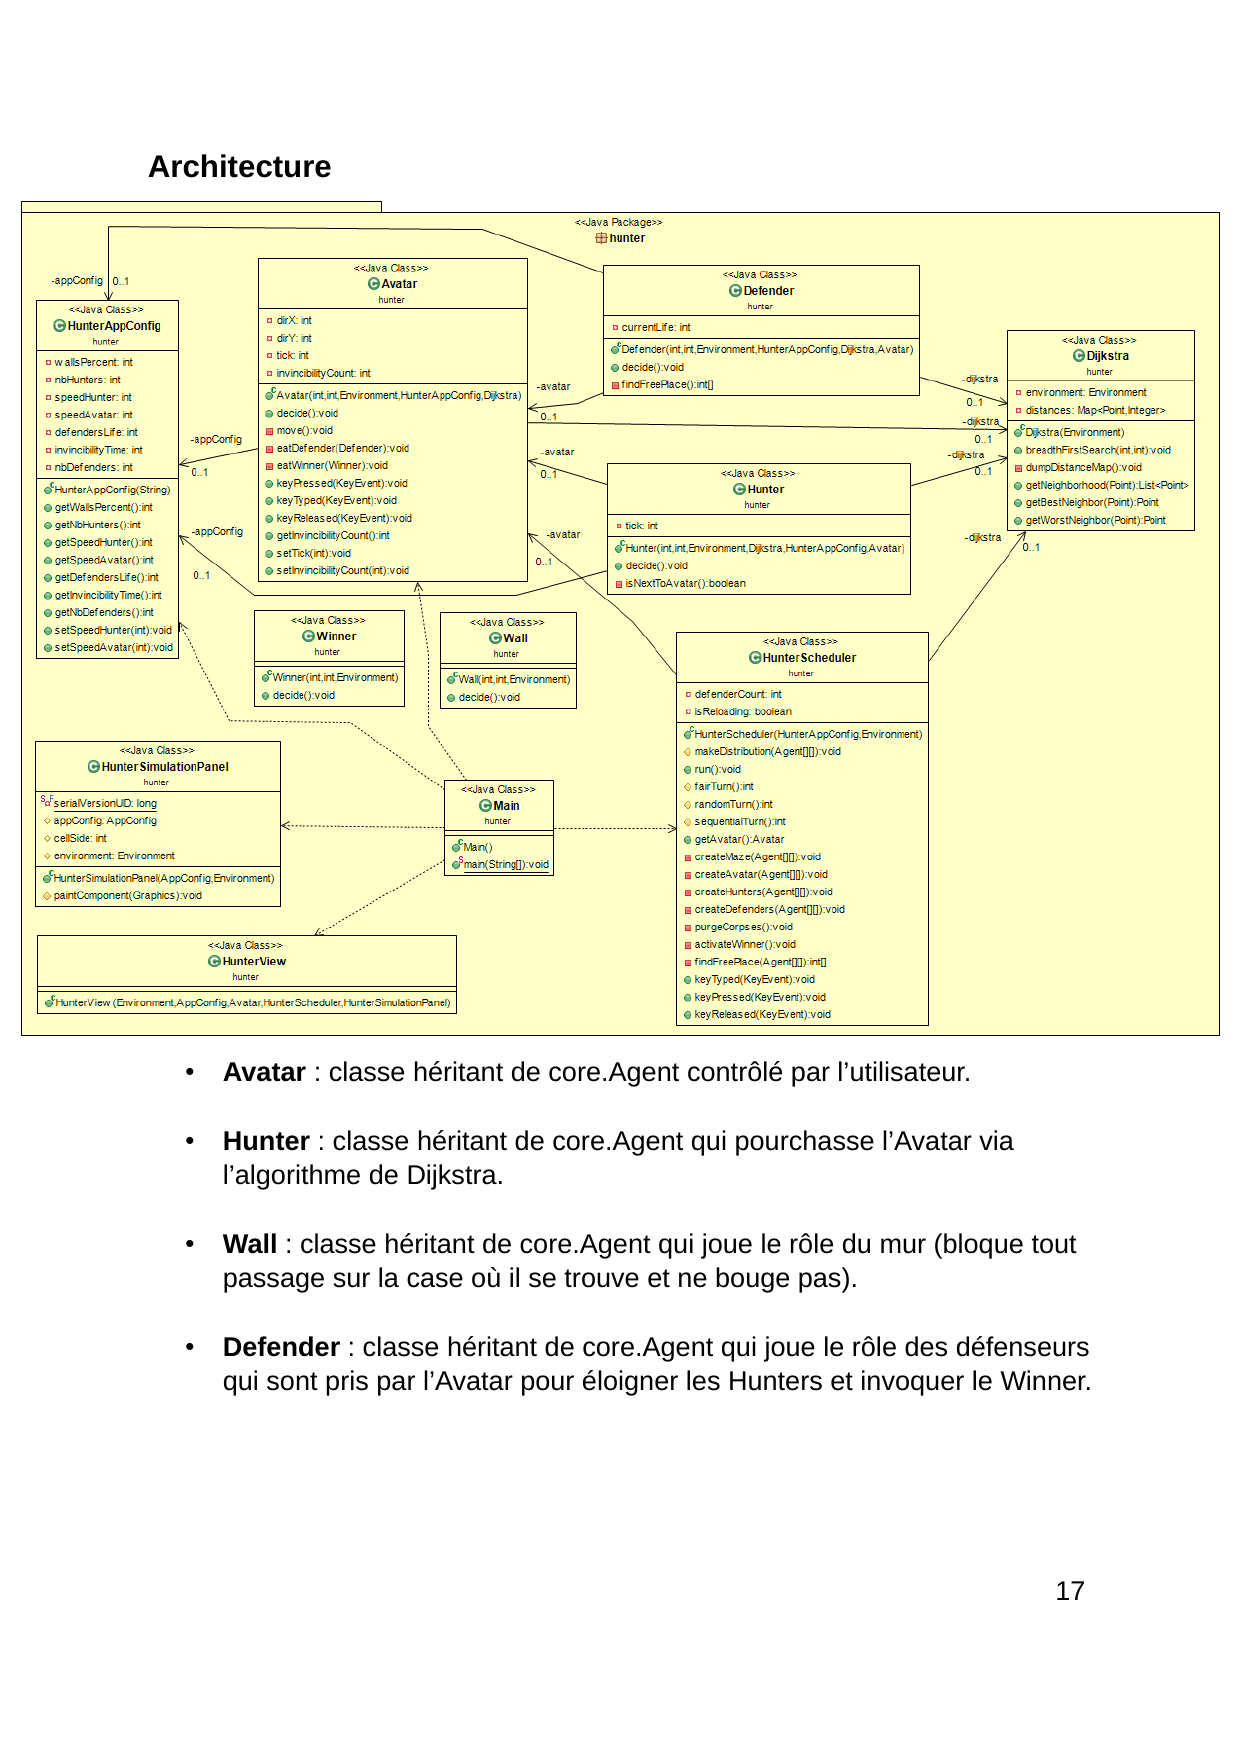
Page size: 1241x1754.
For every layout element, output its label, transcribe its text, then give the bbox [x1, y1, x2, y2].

list Hunter : classe héritant de core.Agent qui pourchasse l’Avatar via l’algorithme de Dijkstra. [185, 1125, 1093, 1190]
list Wall : classe héritant de core.Agent qui joue le rôle du mur (bloque tout passage sur la case où il se trouve et ne bouge pas). [185, 1228, 1093, 1293]
list Defender : classe héritant de core.Agent qui joue le rôle des défenseurs qui sont pris par l’Avatar pour éloigner les Hunters et invoquer le Winner. [185, 1331, 1093, 1396]
text Architecture [148, 148, 1093, 183]
picture [18, 198, 1222, 1038]
list Avatar : classe héritant de core.Agent contrôlé par l’utilisateur. [185, 1038, 1093, 1087]
